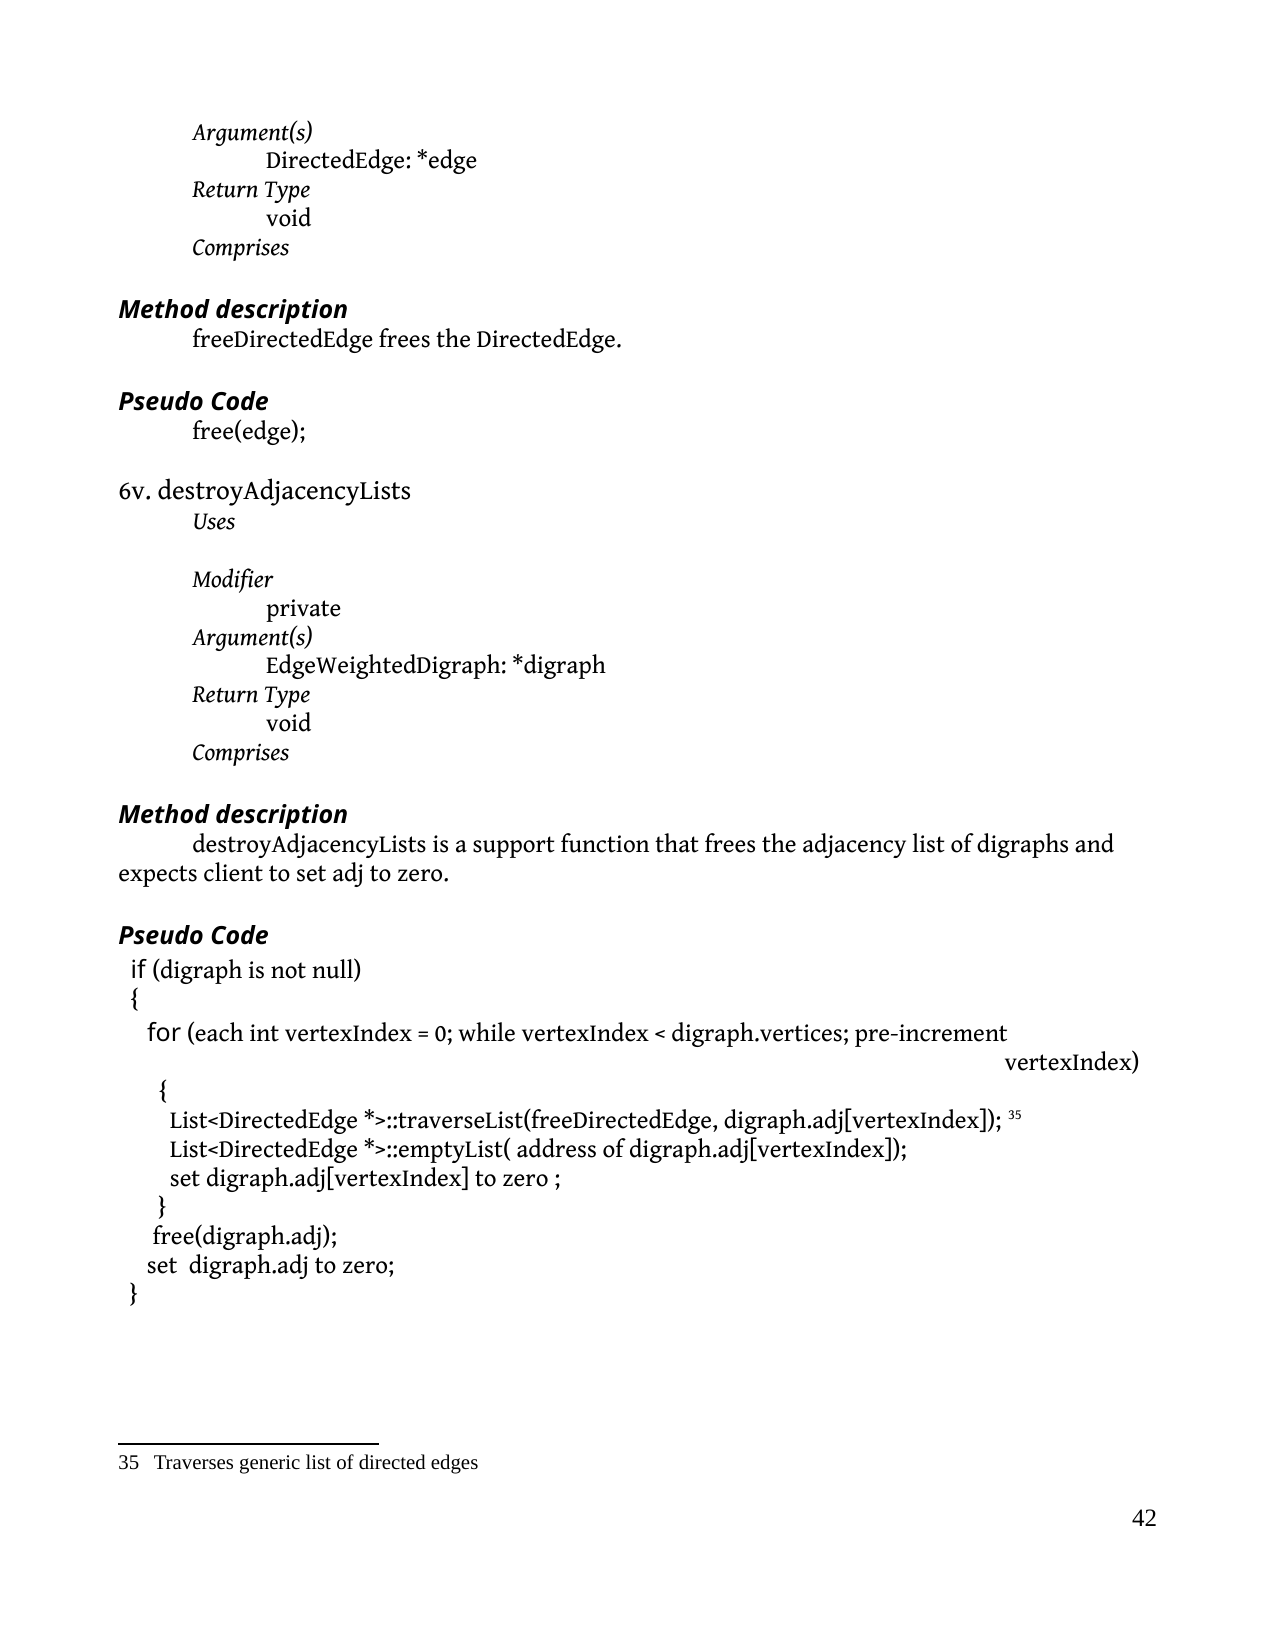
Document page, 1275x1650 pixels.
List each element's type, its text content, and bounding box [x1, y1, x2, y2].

text List<DirectedEdge *>::emptyList( address of digraph.adj[vertexIndex]); [118, 1136, 1157, 1165]
text free(digraph.adj); [118, 1223, 1157, 1252]
text Uses [118, 507, 1157, 536]
text Argument(s) [118, 118, 1157, 147]
text Method description [118, 797, 1157, 831]
text set digraph.adj[vertexIndex] to zero ; [118, 1165, 1157, 1194]
text Pseudo Code [118, 918, 1157, 952]
text DirectedEdge: *edge [118, 147, 1157, 176]
text for (each int vertexIndex = 0; while vertexIndex < digraph.vertices; pre-increment vertexIndex) [118, 1015, 1157, 1078]
text Modifier [118, 565, 1157, 594]
text } [118, 1194, 1157, 1223]
text void [118, 205, 1157, 234]
text Pseudo Code [118, 384, 1157, 418]
text if (digraph is not null) [118, 952, 1157, 986]
text Method description [118, 292, 1157, 326]
text void [118, 710, 1157, 739]
text Return Type [118, 681, 1157, 710]
text { [118, 1078, 1157, 1107]
text Traverses generic list of directed edges [118, 1449, 1157, 1474]
text private [118, 594, 1157, 623]
text freeDirectedEdge frees the DirectedEdge. [118, 326, 1157, 355]
text free(edge); [118, 418, 1157, 447]
text } [118, 1281, 1157, 1309]
text Return Type [118, 176, 1157, 205]
text destroyAdjacencyLists is a support function that frees the adjacency list of digraphs and expects client to set adj to zero. [118, 831, 1157, 889]
text Comprises [118, 739, 1157, 768]
text { [118, 986, 1157, 1015]
text 6v. destroyAdjacencyLists [118, 476, 1157, 507]
text Argument(s) [118, 623, 1157, 652]
text EdgeWeightedDigraph: *digraph [118, 652, 1157, 681]
text Comprises [118, 234, 1157, 263]
text set digraph.adj to zero; [118, 1252, 1157, 1281]
text List<DirectedEdge *>::traverseList(freeDirectedEdge, digraph.adj[vertexIndex]); [118, 1107, 1157, 1136]
